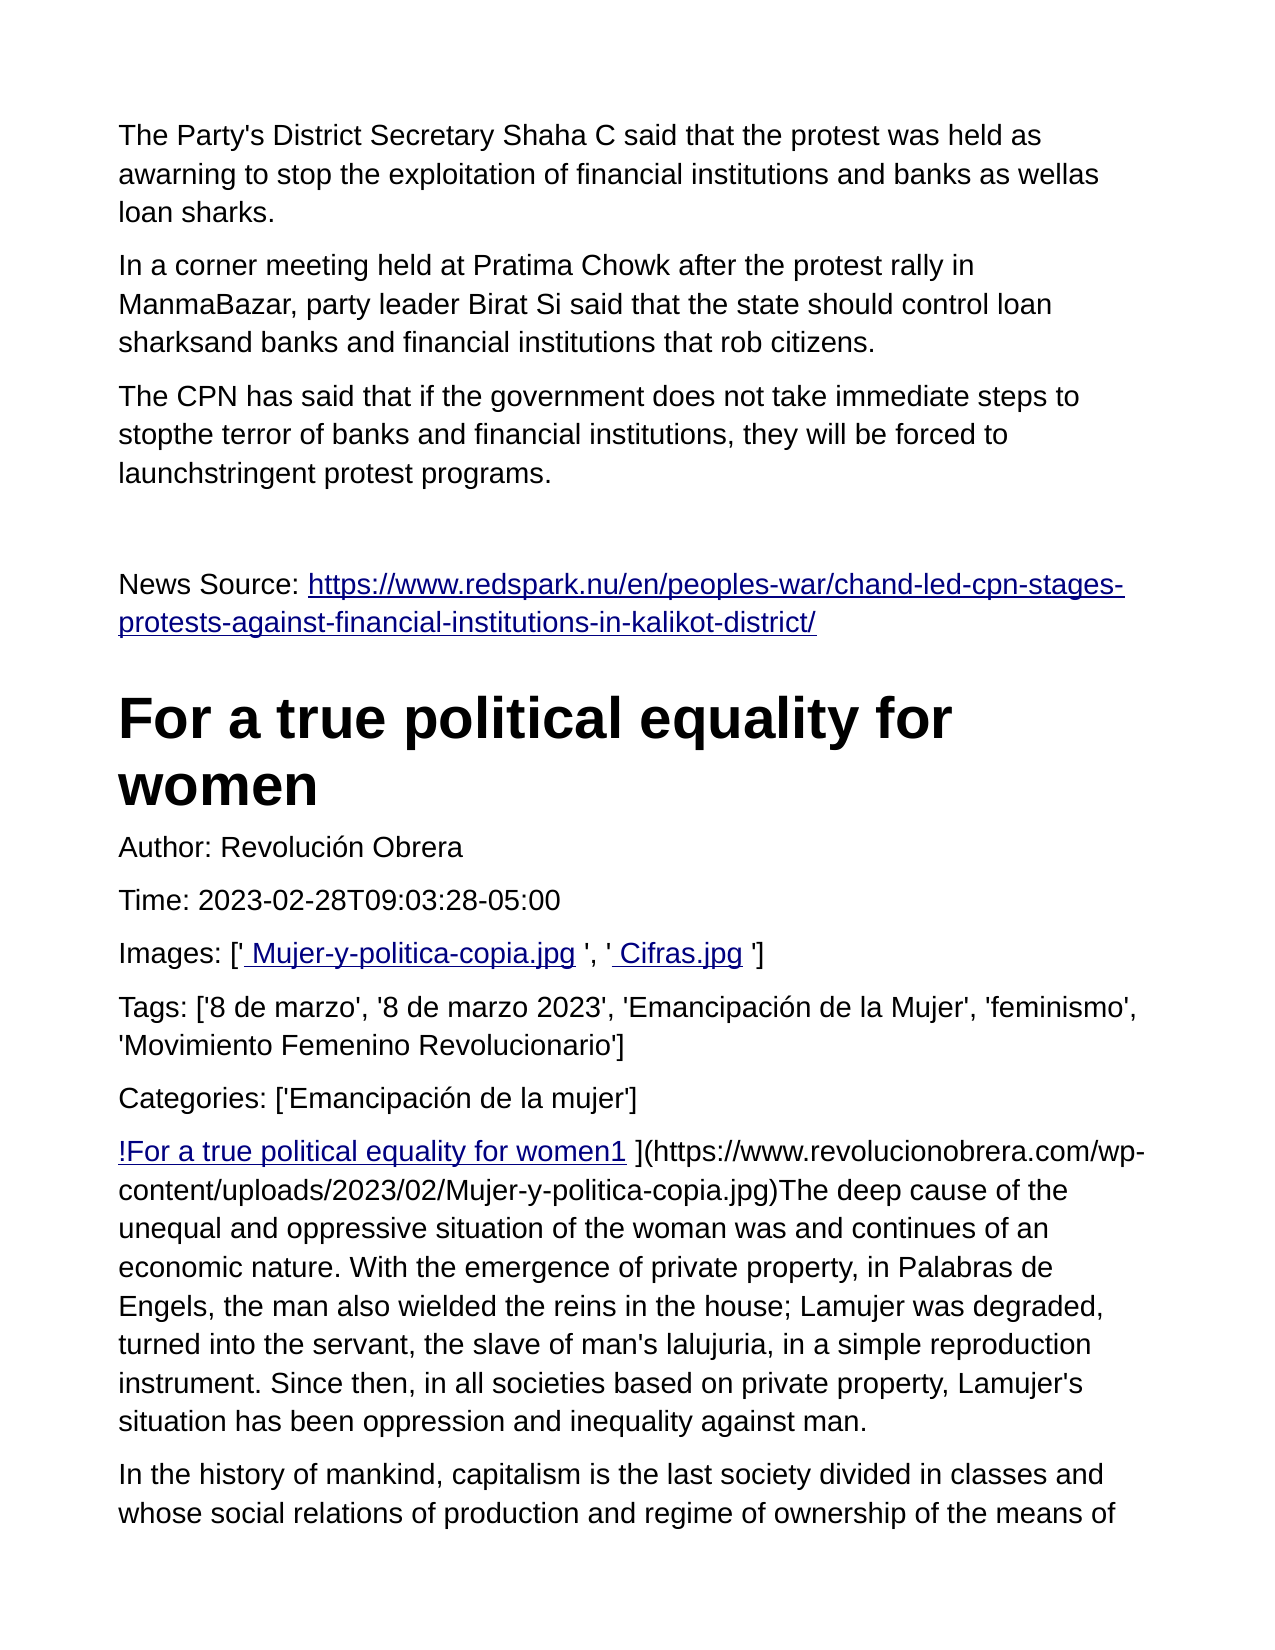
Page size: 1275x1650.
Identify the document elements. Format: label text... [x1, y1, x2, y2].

text In the history of mankind, capitalism is the last society divided in classes and whose social relations of production and regime of ownership of the means of [118, 1457, 1157, 1529]
subtitle For a true political equality for women [118, 684, 1157, 818]
text Categories: ['Emancipación de la mujer'] [118, 1081, 1157, 1115]
text !For a true political equality for women1 ](https://www.revolucionobrera.com/wp-content/uploads/2023/02/Mujer-y-politica-copia.jpg)The deep cause of the unequal and oppressive situation of the woman was and continues of an economic nature. With the emergence of private property, in Palabras de Engels, the man also wielded the reins in the house; Lamujer was degraded, turned into the servant, the slave of man's lalujuria, in a simple reproduction instrument. Since then, in all societies based on private property, Lamujer's situation has been oppression and inequality against man. [118, 1134, 1157, 1438]
text News Source: https://www.redspark.nu/en/peoples-war/chand-led-cpn-stages-protests-against-financial-institutions-in-kalikot-district/ [118, 567, 1157, 639]
text Images: [' Mujer-y-politica-copia.jpg ', ' Cifras.jpg '] [118, 937, 1157, 970]
text The Party's District Secretary Shaha C said that the protest was held as awarning to stop the exploitation of financial institutions and banks as wellas loan sharks. [118, 118, 1157, 229]
text Tags: ['8 de marzo', '8 de marzo 2023', 'Emancipación de la Mujer', 'feminismo', 'Movimiento Femenino Revolucionario'] [118, 990, 1157, 1062]
text Time: 2023-02-28T09:03:28-05:00 [118, 883, 1157, 917]
text The CPN has said that if the government does not take immediate steps to stopthe terror of banks and financial institutions, they will be forced to launchstringent protest programs. [118, 378, 1157, 489]
text Author: Revolución Obrera [118, 830, 1157, 864]
text Source : https://myrepublica.nagariknetwork.com/news/demonstration-by-cpn-> against-financial-institutions/?categoryId=81 [177, 509, 1098, 537]
text In a corner meeting held at Pratima Chowk after the protest rally in ManmaBazar, party leader Birat Si said that the state should control loan sharksand banks and financial institutions that rob citizens. [118, 248, 1157, 359]
